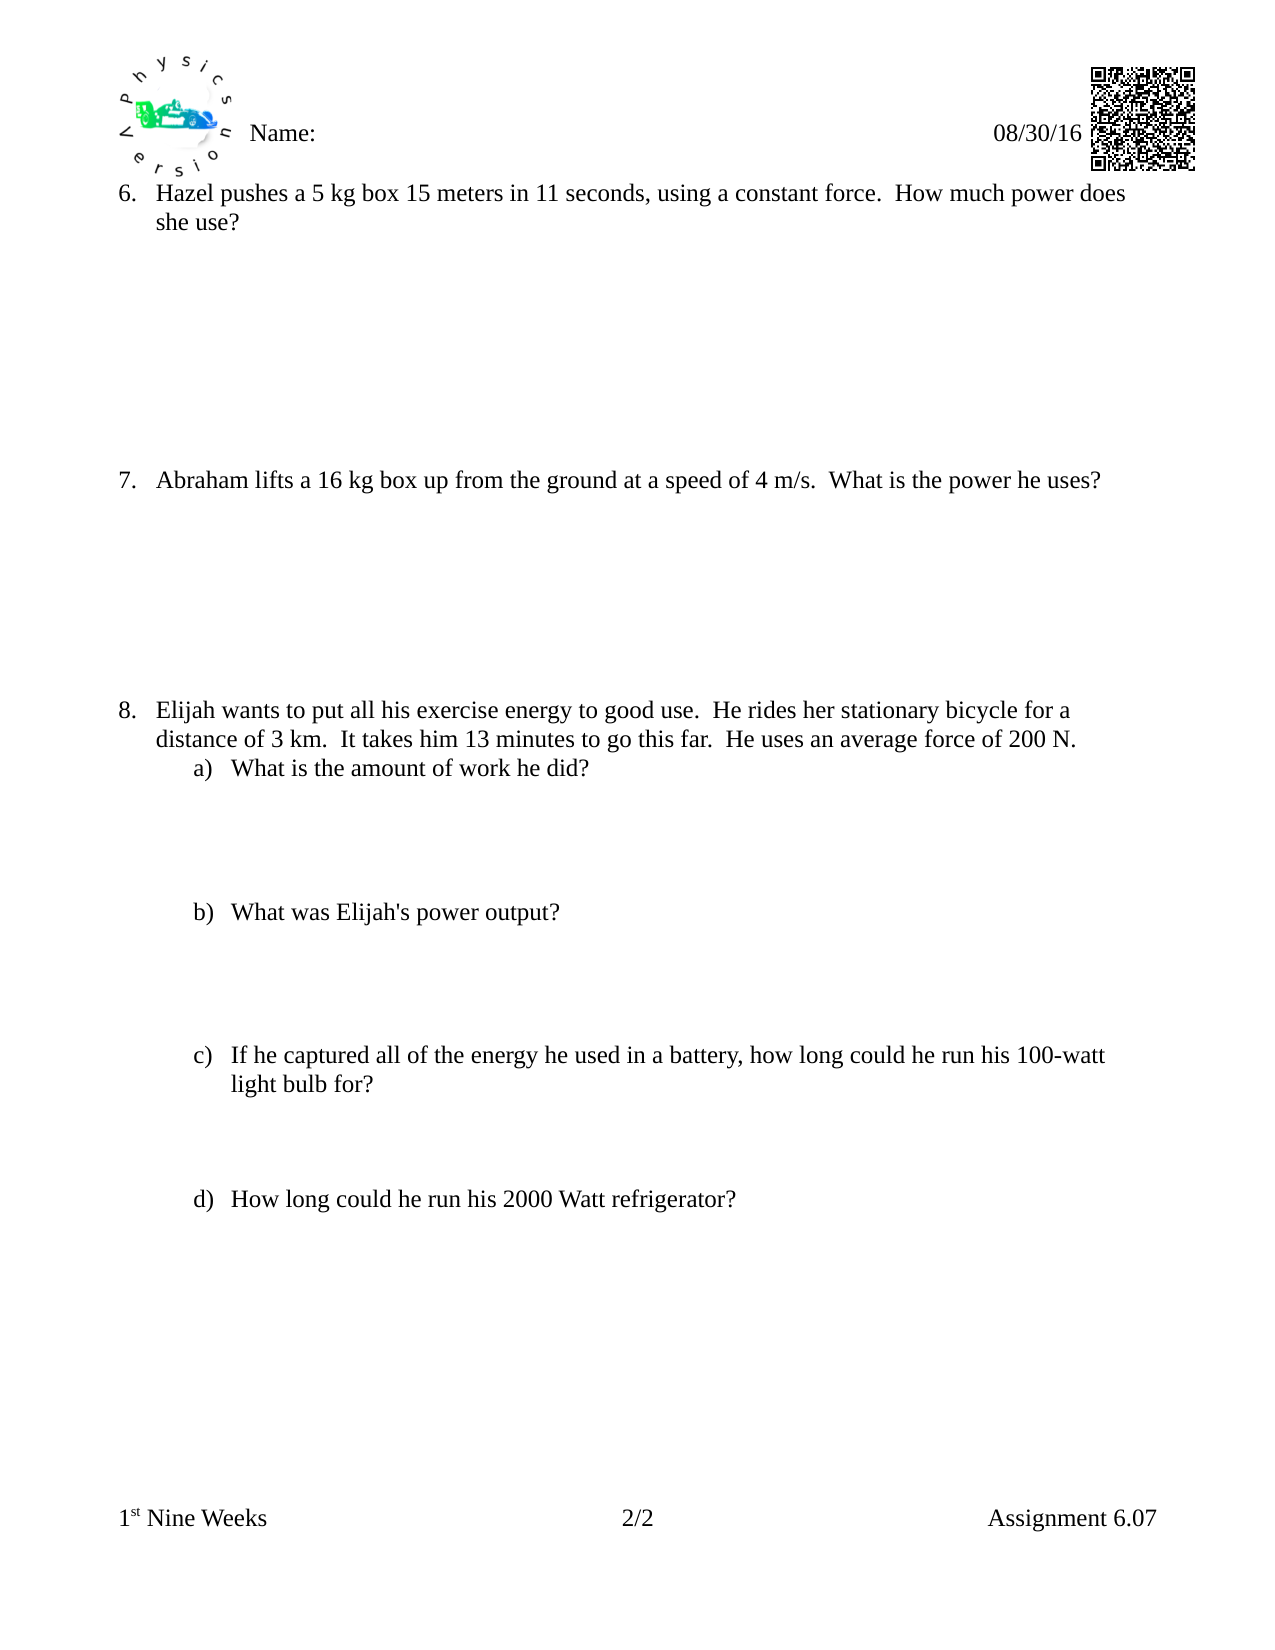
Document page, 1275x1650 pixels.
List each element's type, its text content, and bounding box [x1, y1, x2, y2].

list Hazel pushes a 5 kg box 15 meters in 11 seconds, using a constant force. How much power does she use? [118, 176, 1157, 236]
list Abraham lifts a 16 kg box up from the ground at a speed of 4 m/s. What is the power he uses? [118, 466, 1157, 494]
picture [119, 56, 232, 177]
list How long could he run his 2000 Watt refrigerator? [193, 1184, 1157, 1213]
list What was Elijah's power output? [193, 897, 1157, 926]
list If he captured all of the energy he used in a battery, how long could he run his 100-watt light bulb for? [193, 1041, 1157, 1098]
list What is the amount of work he did? [193, 753, 1157, 782]
list Elijah wants to put all his exercise energy to good use. He rides her stationary bicycle for a distance of 3 km. It takes him 13 minutes to go this far. He uses an average force of 200 N. [118, 696, 1157, 753]
picture [1082, 58, 1203, 179]
